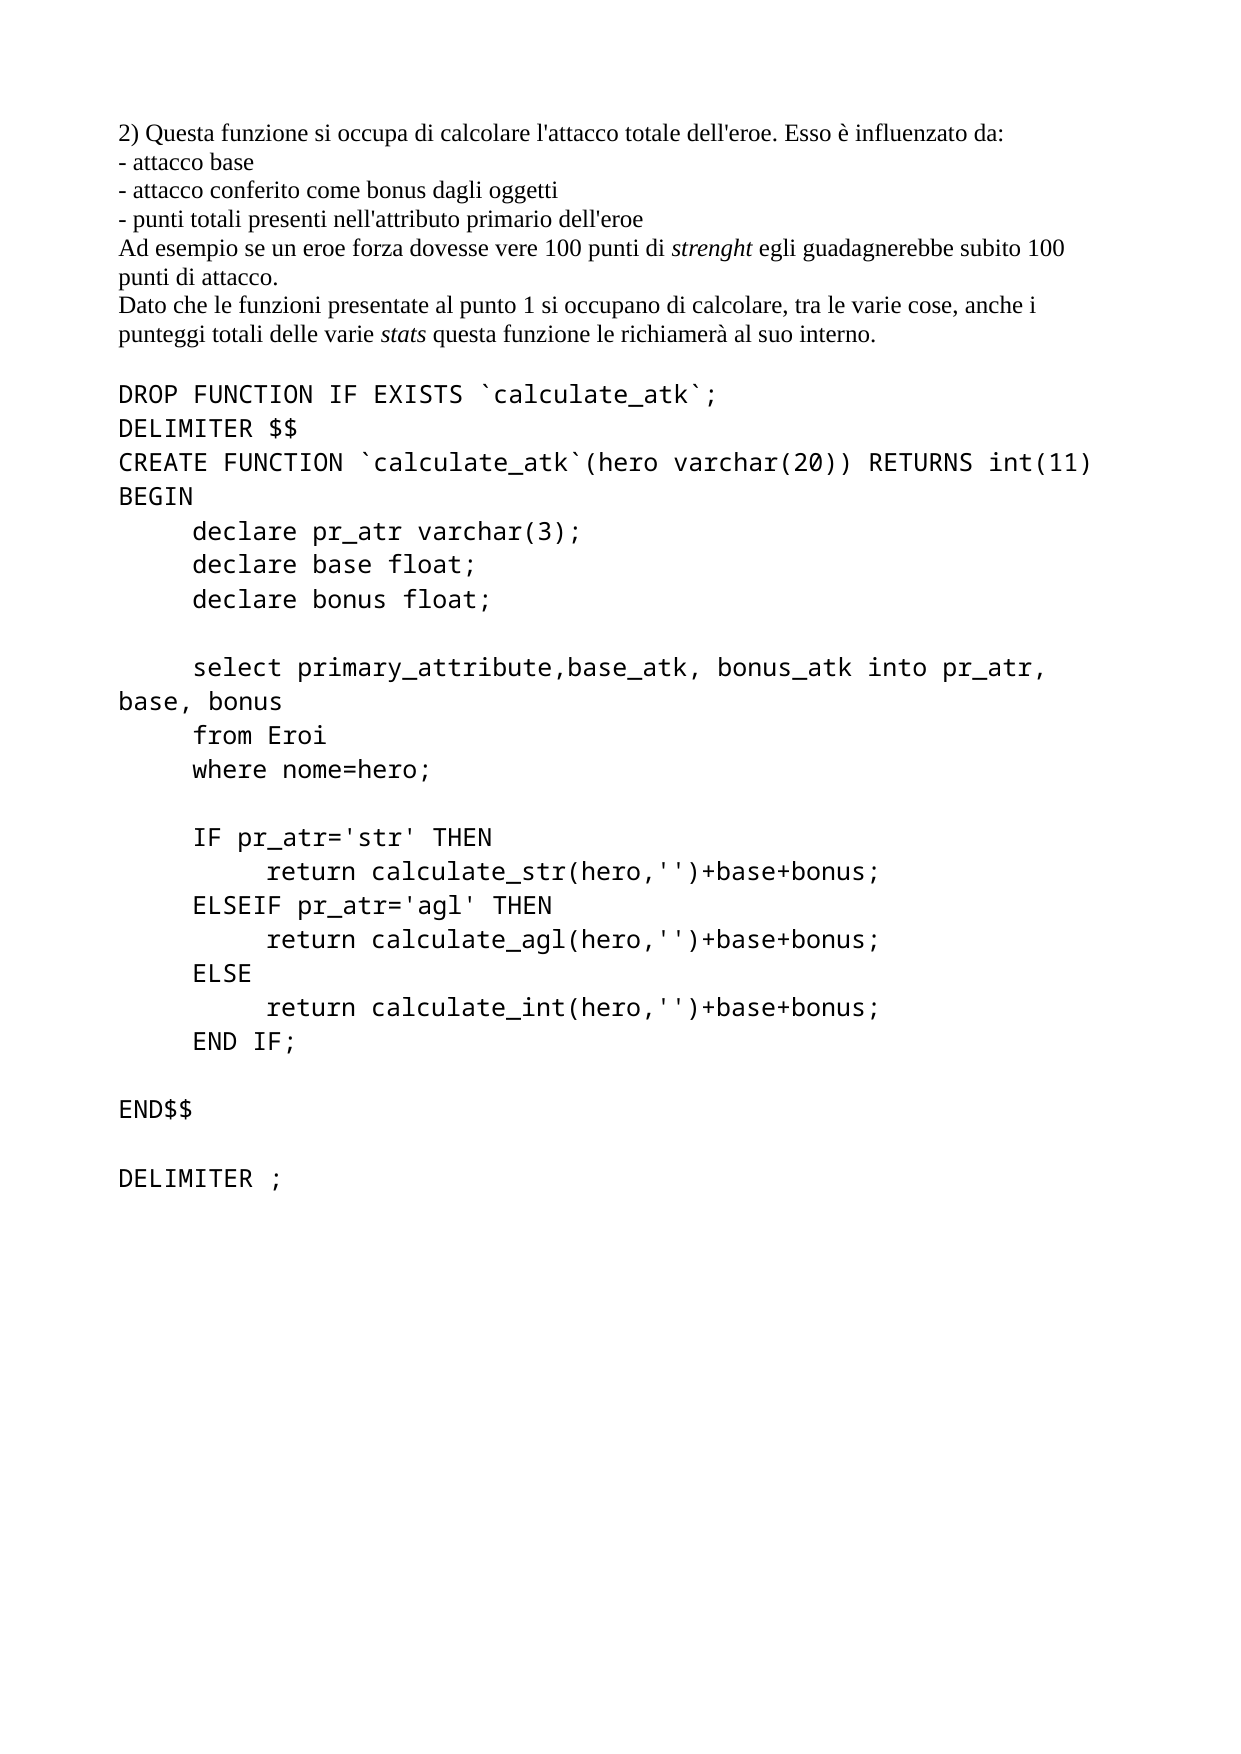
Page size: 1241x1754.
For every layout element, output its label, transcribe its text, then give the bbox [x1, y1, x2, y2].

text - attacco base [118, 147, 1122, 176]
text END IF; [118, 1024, 1122, 1058]
text END$$ [118, 1092, 1122, 1126]
text from Eroi [118, 717, 1122, 752]
text - attacco conferito come bonus dagli oggetti [118, 176, 1122, 204]
text return calculate_agl(hero,'')+base+bonus; [118, 922, 1122, 956]
text declare base float; [118, 547, 1122, 581]
text declare bonus float; [118, 581, 1122, 615]
text DROP FUNCTION IF EXISTS `calculate_atk`; [118, 377, 1122, 411]
text BEGIN [118, 479, 1122, 513]
text - punti totali presenti nell'attributo primario dell'eroe [118, 204, 1122, 233]
text Ad esempio se un eroe forza dovesse vere 100 punti di strenght egli guadagnerebbe subito 100 punti di attacco. [118, 233, 1122, 291]
text return calculate_int(hero,'')+base+bonus; [118, 990, 1122, 1024]
text Dato che le funzioni presentate al punto 1 si occupano di calcolare, tra le varie cose, anche i punteggi totali delle varie stats questa funzione le richiamerà al suo interno. [118, 291, 1122, 348]
text ELSE [118, 956, 1122, 990]
text 2) Questa funzione si occupa di calcolare l'attacco totale dell'eroe. Esso è influenzato da: [118, 118, 1122, 147]
text return calculate_str(hero,'')+base+bonus; [118, 854, 1122, 888]
text IF pr_atr='str' THEN [118, 820, 1122, 854]
text ELSEIF pr_atr='agl' THEN [118, 888, 1122, 922]
text where nome=hero; [118, 752, 1122, 786]
text select primary_attribute,base_atk, bonus_atk into pr_atr, base, bonus [118, 649, 1122, 717]
text DELIMITER $$ [118, 411, 1122, 445]
text CREATE FUNCTION `calculate_atk`(hero varchar(20)) RETURNS int(11) [118, 445, 1122, 479]
text DELIMITER ; [118, 1160, 1122, 1194]
text declare pr_atr varchar(3); [118, 513, 1122, 547]
